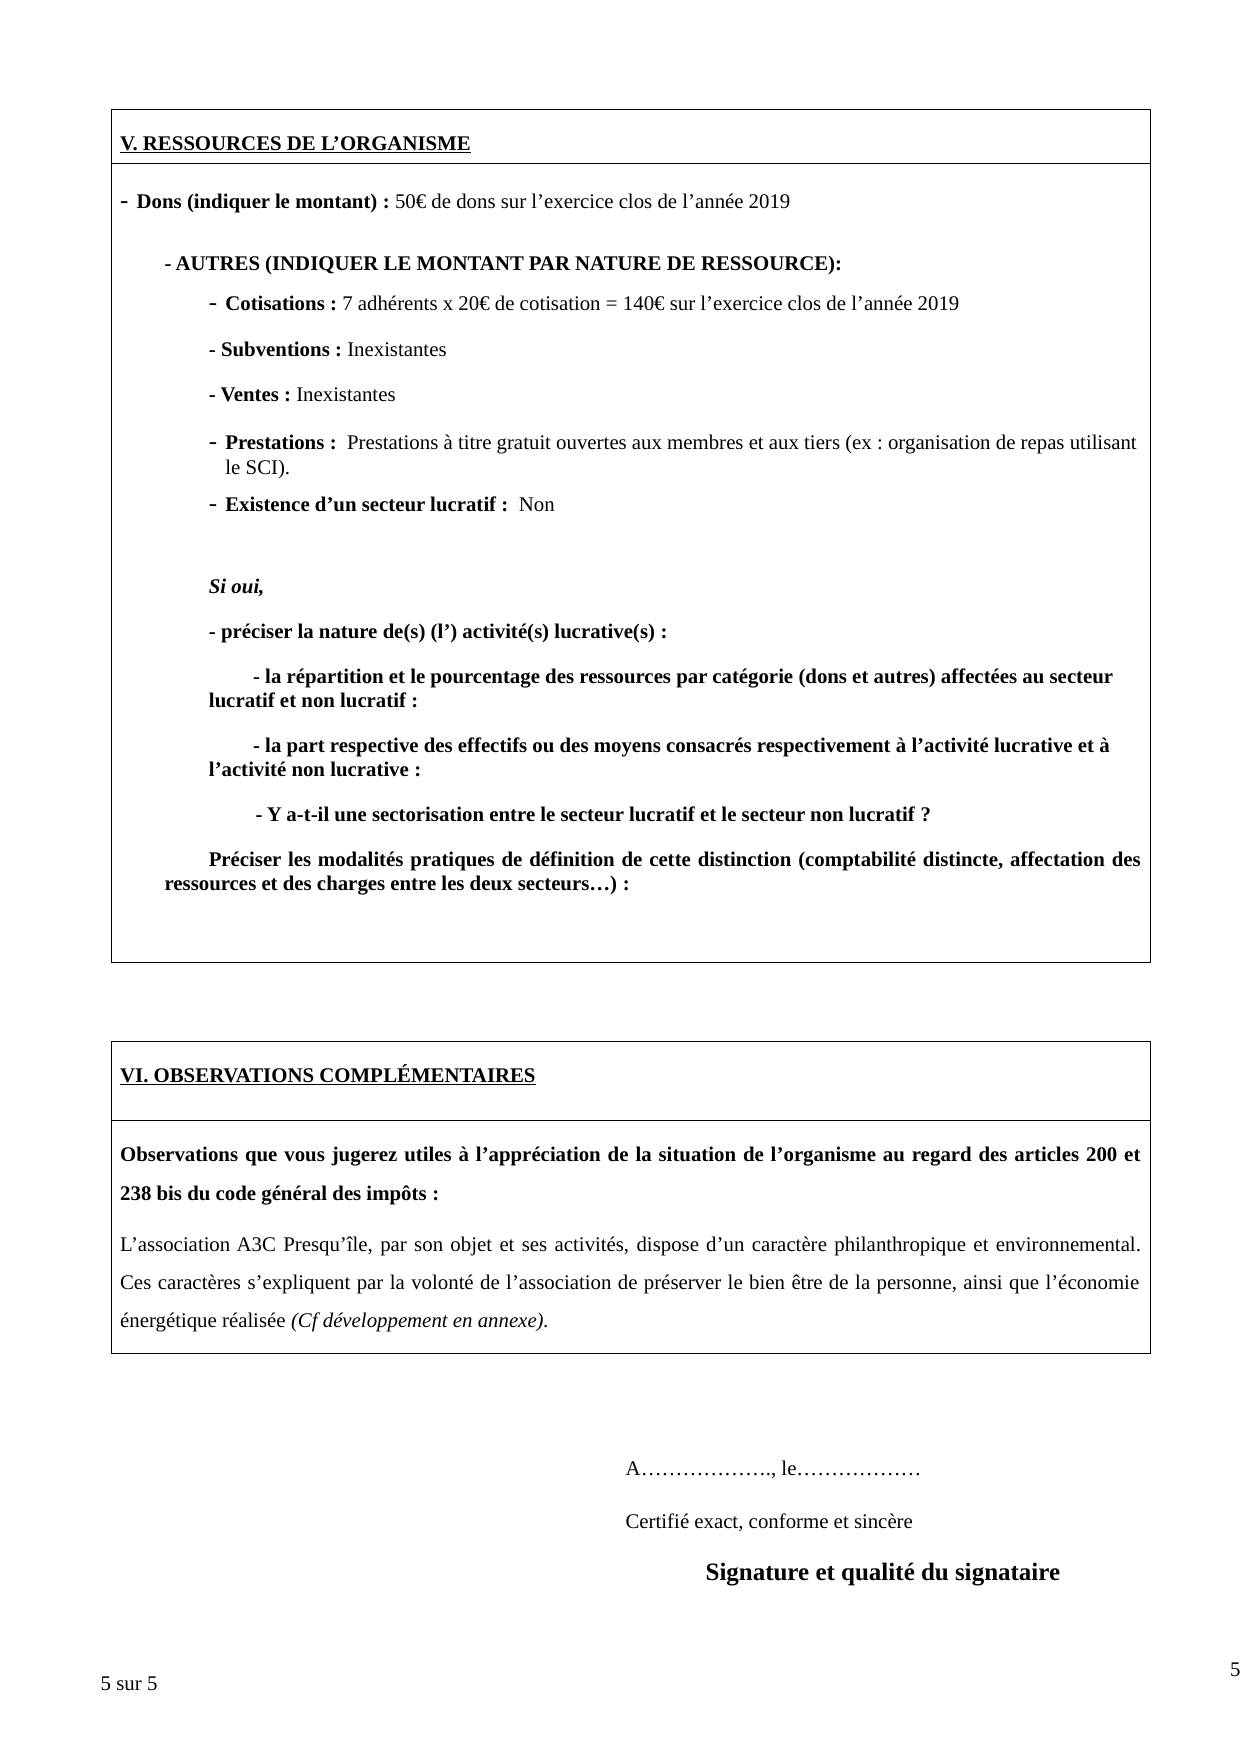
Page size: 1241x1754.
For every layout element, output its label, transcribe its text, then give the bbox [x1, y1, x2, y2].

table_cell Dons (indiquer le montant) : 50€ de dons sur l’exercice clos de l’année 2019 - Autres (indiquer le montant par nature de ressource): Cotisations : 7 adhérents x 20€ de cotisation = 140€ sur l’exercice clos de l’année 2019 - Subventions : Inexistantes - Ventes : Inexistantes Prestations : Prestations à titre gratuit ouvertes aux membres et aux tiers (ex : organisation de repas utilisant le SCI). Existence d’un secteur lucratif : Non Si oui, - préciser la nature de(s) (l’) activité(s) lucrative(s) : - la répartition et le pourcentage des ressources par catégorie (dons et autres) affectées au secteur lucratif et non lucratif : - la part respective des effectifs ou des moyens consacrés respectivement à l’activité lucrative et à l’activité non lucrative : - Y a-t-il une sectorisation entre le secteur lucratif et le secteur non lucratif ? Préciser les modalités pratiques de définition de cette distinction (comptabilité distincte, affectation des ressources et des charges entre les deux secteurs…) : [112, 164, 1150, 962]
table_header VI. OBSERVATIONS COMPLéMENTAIRES [112, 1042, 1150, 1120]
table_header V. RESSOURCES DE L’ORGANISME [112, 110, 1150, 163]
text Certifié exact, conforme et sincère [100, 1509, 1140, 1533]
table_cell Observations que vous jugerez utiles à l’appréciation de la situation de l’organisme au regard des articles 200 et 238 bis du code général des impôts : L’association A3C Presqu’île, par son objet et ses activités, dispose d’un caractère philanthropique et environnemental. Ces caractères s’expliquent par la volonté de l’association de préserver le bien être de la personne, ainsi que l’économie énergétique réalisée (Cf développement en annexe). [112, 1121, 1150, 1353]
text A………………., le……………… [100, 1456, 1140, 1480]
text Signature et qualité du signataire [100, 1557, 1140, 1586]
